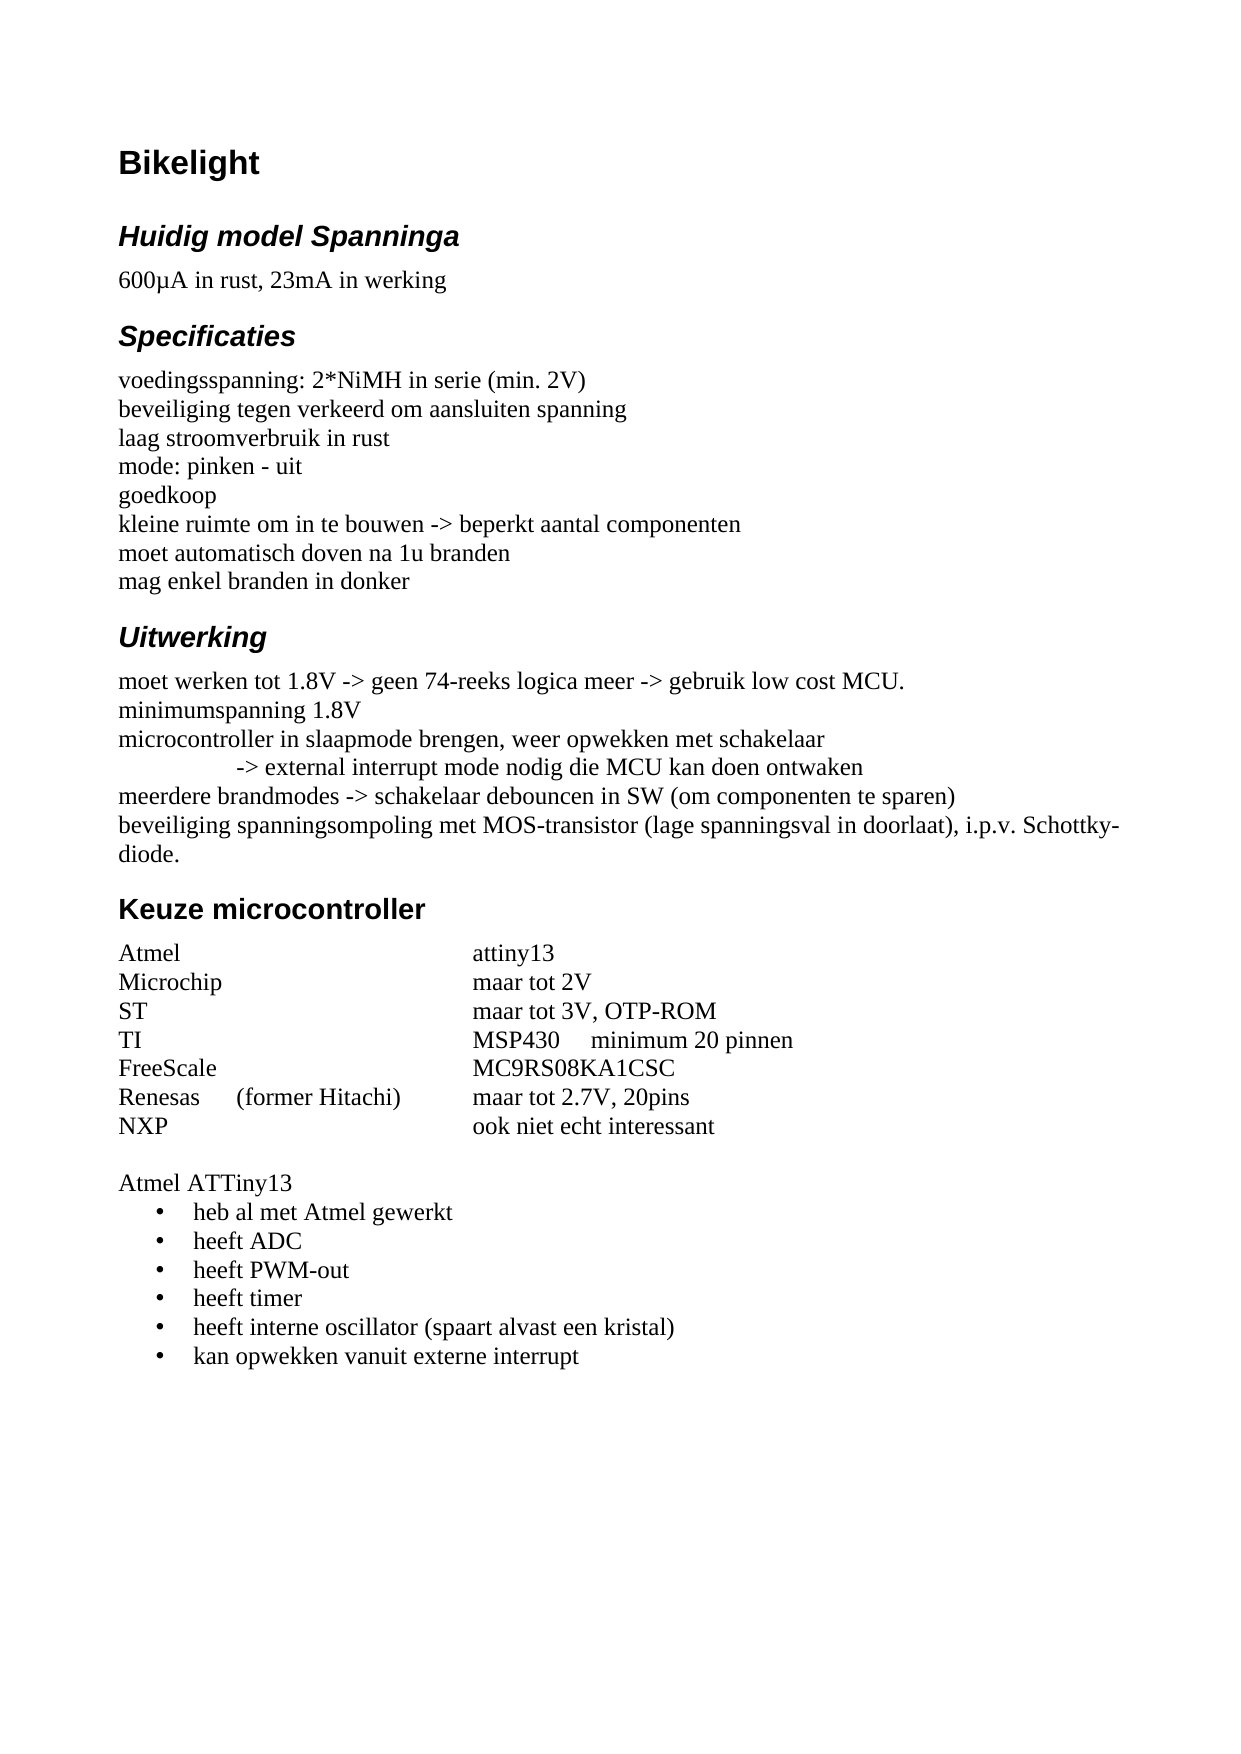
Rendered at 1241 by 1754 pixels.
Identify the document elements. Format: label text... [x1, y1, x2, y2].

text ST maar tot 3V, OTP-ROM [118, 996, 1122, 1025]
subtitle Keuze microcontroller [118, 892, 1122, 926]
subtitle Uitwerking [118, 620, 1122, 654]
list heeft interne oscillator (spaart alvast een kristal) [156, 1312, 1122, 1341]
text goedkoop [118, 480, 1122, 509]
text TI MSP430 minimum 20 pinnen [118, 1025, 1122, 1053]
text beveiliging spanningsompoling met MOS-transistor (lage spanningsval in doorlaat), i.p.v. Schottky-diode. [118, 810, 1122, 867]
text Atmel ATTiny13 [118, 1168, 1122, 1197]
list heeft timer [156, 1283, 1122, 1312]
text laag stroomverbruik in rust [118, 423, 1122, 451]
text -> external interrupt mode nodig die MCU kan doen ontwaken [118, 752, 1122, 781]
subtitle Specificaties [118, 319, 1122, 353]
text mag enkel branden in donker [118, 566, 1122, 595]
text voedingsspanning: 2*NiMH in serie (min. 2V) [118, 365, 1122, 394]
text FreeScale MC9RS08KA1CSC [118, 1053, 1122, 1082]
text microcontroller in slaapmode brengen, weer opwekken met schakelaar [118, 724, 1122, 752]
list heeft ADC [156, 1226, 1122, 1255]
list heb al met Atmel gewerkt [156, 1197, 1122, 1226]
text Atmel attiny13 [118, 938, 1122, 967]
text meerdere brandmodes -> schakelaar debouncen in SW (om componenten te sparen) [118, 781, 1122, 810]
text moet automatisch doven na 1u branden [118, 538, 1122, 566]
text Microchip maar tot 2V [118, 967, 1122, 996]
text minimumspanning 1.8V [118, 695, 1122, 724]
text mode: pinken - uit [118, 451, 1122, 480]
text beveiliging tegen verkeerd om aansluiten spanning [118, 394, 1122, 423]
text 600µA in rust, 23mA in werking [118, 265, 1122, 294]
text kleine ruimte om in te bouwen -> beperkt aantal componenten [118, 509, 1122, 538]
text moet werken tot 1.8V -> geen 74-reeks logica meer -> gebruik low cost MCU. [118, 666, 1122, 695]
subtitle Bikelight [118, 143, 1122, 182]
text NXP ook niet echt interessant [118, 1111, 1122, 1140]
subtitle Huidig model Spanninga [118, 219, 1122, 253]
text Renesas (former Hitachi) maar tot 2.7V, 20pins [118, 1082, 1122, 1111]
list heeft PWM-out [156, 1255, 1122, 1283]
list kan opwekken vanuit externe interrupt [156, 1341, 1122, 1370]
